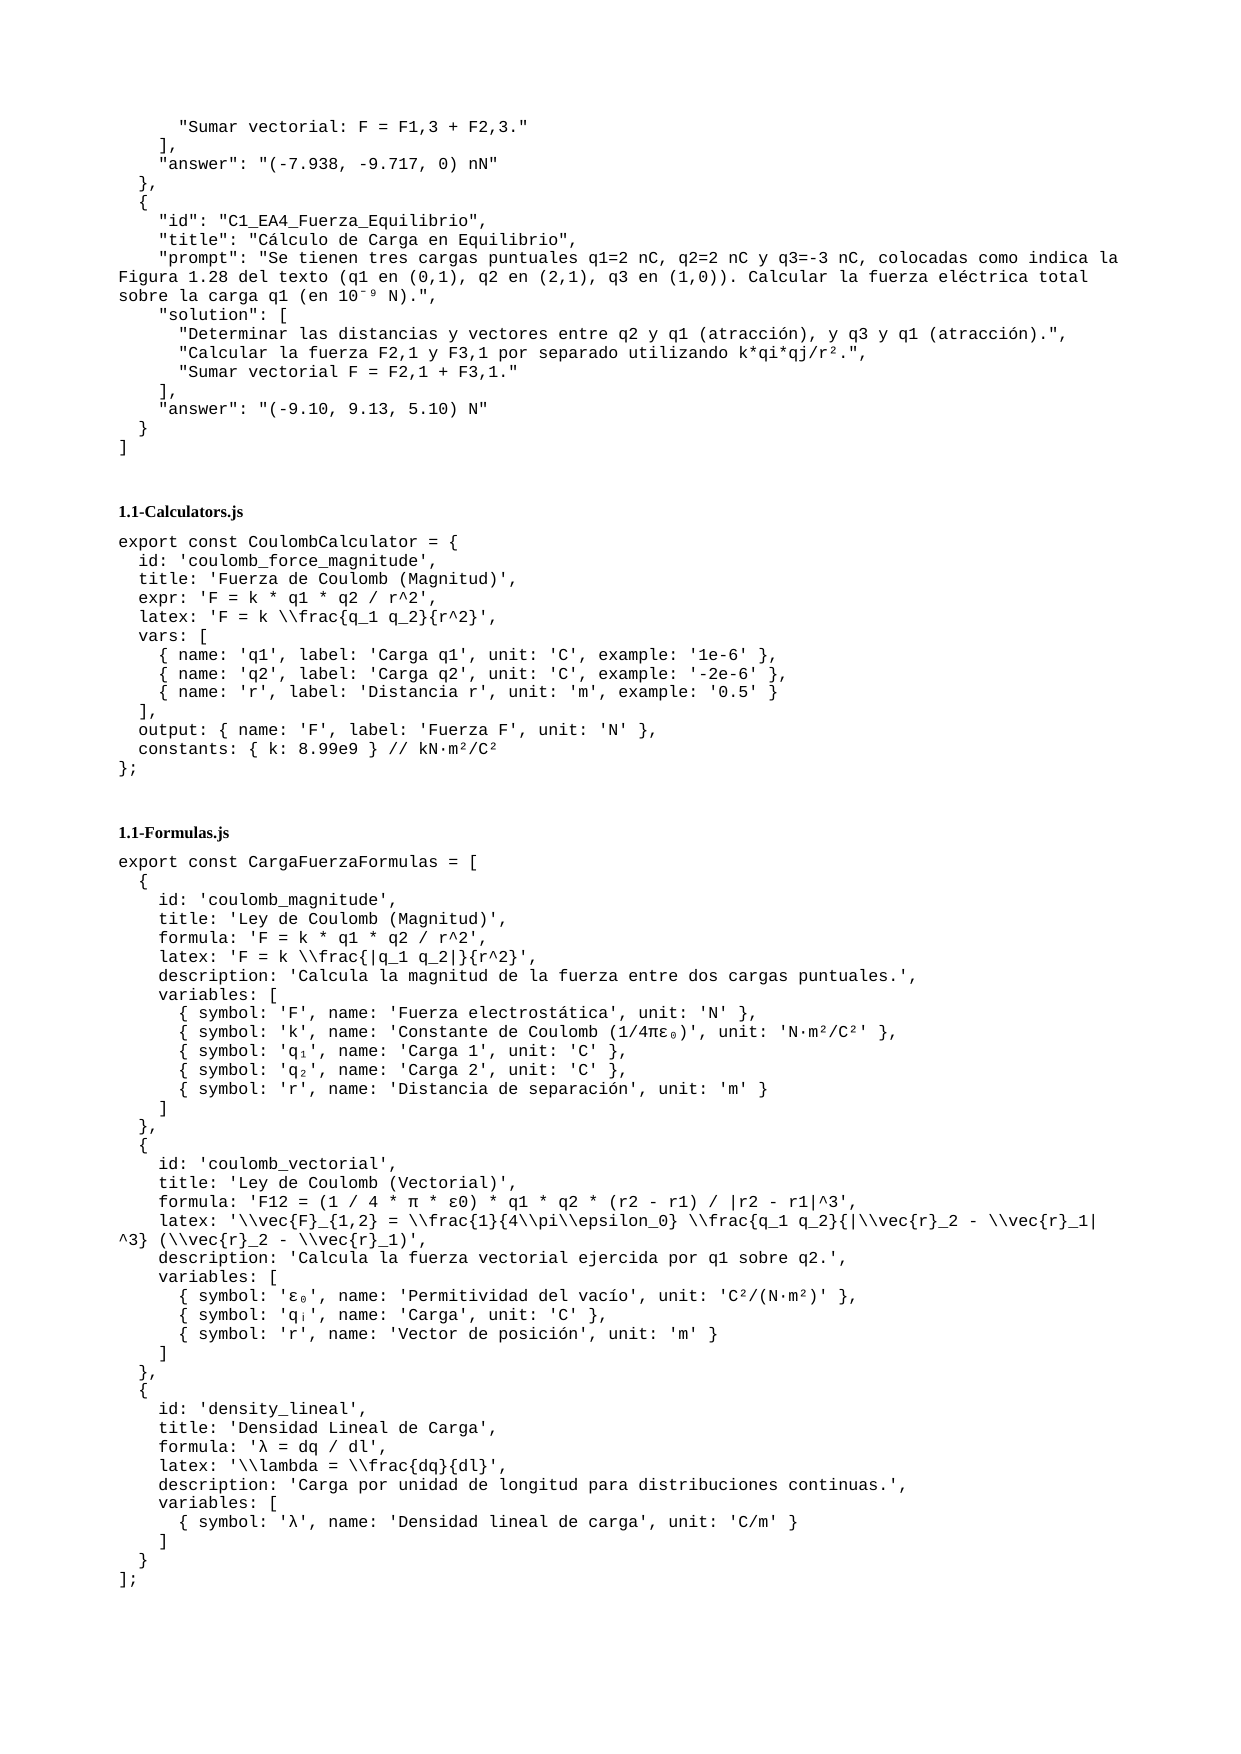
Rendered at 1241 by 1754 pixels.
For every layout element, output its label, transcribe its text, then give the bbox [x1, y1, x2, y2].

text export const CargaFuerzaFormulas = [ [118, 854, 1122, 873]
text "title": "Cálculo de Carga en Equilibrio", [118, 231, 1122, 250]
text { symbol: 'ε₀', name: 'Permitividad del vacío', unit: 'C²/(N·m²)' }, [118, 1288, 1122, 1307]
text { symbol: 'r', name: 'Vector de posición', unit: 'm' } [118, 1325, 1122, 1344]
text { [118, 193, 1122, 212]
text latex: '\\lambda = \\frac{dq}{dl}', [118, 1457, 1122, 1476]
text description: 'Calcula la fuerza vectorial ejercida por q1 sobre q2.', [118, 1250, 1122, 1269]
text id: 'coulomb_force_magnitude', [118, 552, 1122, 571]
text latex: '\\vec{F}_{1,2} = \\frac{1}{4\\pi\\epsilon_0} \\frac{q_1 q_2}{|\\vec{r}_2 - \\vec{r}_1|^3} (\\vec{r}_2 - \\vec{r}_1)', [118, 1212, 1122, 1250]
text "Sumar vectorial: F = F1,3 + F2,3." [118, 118, 1122, 137]
text { symbol: 'r', name: 'Distancia de separación', unit: 'm' } [118, 1080, 1122, 1099]
text formula: 'λ = dq / dl', [118, 1438, 1122, 1457]
text { name: 'q1', label: 'Carga q1', unit: 'C', example: '1e-6' }, [118, 646, 1122, 665]
text }, [118, 175, 1122, 193]
text id: 'coulomb_magnitude', [118, 892, 1122, 911]
text ] [118, 439, 1122, 457]
text ] [118, 1344, 1122, 1363]
text id: 'coulomb_vectorial', [118, 1156, 1122, 1174]
text ] [118, 1099, 1122, 1118]
text variables: [ [118, 1495, 1122, 1514]
text "prompt": "Se tienen tres cargas puntuales q1=2 nC, q2=2 nC y q3=-3 nC, colocadas como indica la Figura 1.28 del texto (q1 en (0,1), q2 en (2,1), q3 en (1,0)). Calcular la fuerza eléctrica total sobre la carga q1 (en 10⁻⁹ N).", [118, 250, 1122, 307]
text { symbol: 'q₂', name: 'Carga 2', unit: 'C' }, [118, 1061, 1122, 1080]
text ] [118, 1533, 1122, 1552]
text variables: [ [118, 986, 1122, 1005]
text { name: 'q2', label: 'Carga q2', unit: 'C', example: '-2e-6' }, [118, 665, 1122, 684]
text expr: 'F = k * q1 * q2 / r^2', [118, 590, 1122, 609]
text { symbol: 'k', name: 'Constante de Coulomb (1/4πε₀)', unit: 'N·m²/C²' }, [118, 1024, 1122, 1043]
text constants: { k: 8.99e9 } // kN·m²/C² [118, 741, 1122, 759]
text vars: [ [118, 627, 1122, 646]
text { name: 'r', label: 'Distancia r', unit: 'm', example: '0.5' } [118, 684, 1122, 703]
text { [118, 1137, 1122, 1156]
text "answer": "(-9.10, 9.13, 5.10) N" [118, 401, 1122, 420]
text "Calcular la fuerza F2,1 y F3,1 por separado utilizando k*qi*qj/r².", [118, 344, 1122, 363]
text "id": "C1_EA4_Fuerza_Equilibrio", [118, 212, 1122, 231]
text latex: 'F = k \\frac{q_1 q_2}{r^2}', [118, 609, 1122, 627]
text ], [118, 703, 1122, 722]
text description: 'Calcula la magnitud de la fuerza entre dos cargas puntuales.', [118, 967, 1122, 986]
text "solution": [ [118, 307, 1122, 326]
text ], [118, 382, 1122, 401]
text }, [118, 1363, 1122, 1382]
text { symbol: 'λ', name: 'Densidad lineal de carga', unit: 'C/m' } [118, 1514, 1122, 1533]
text "Sumar vectorial F = F2,1 + F3,1." [118, 363, 1122, 382]
text title: 'Ley de Coulomb (Magnitud)', [118, 911, 1122, 929]
text formula: 'F = k * q1 * q2 / r^2', [118, 929, 1122, 948]
text description: 'Carga por unidad de longitud para distribuciones continuas.', [118, 1476, 1122, 1495]
subtitle 1.1-Formulas.js [118, 822, 1122, 842]
text }, [118, 1118, 1122, 1137]
text latex: 'F = k \\frac{|q_1 q_2|}{r^2}', [118, 948, 1122, 967]
text { [118, 1382, 1122, 1401]
text ], [118, 137, 1122, 156]
text } [118, 1552, 1122, 1571]
text "answer": "(-7.938, -9.717, 0) nN" [118, 156, 1122, 175]
text id: 'density_lineal', [118, 1401, 1122, 1420]
text { symbol: 'qᵢ', name: 'Carga', unit: 'C' }, [118, 1307, 1122, 1325]
text { symbol: 'F', name: 'Fuerza electrostática', unit: 'N' }, [118, 1005, 1122, 1024]
text formula: 'F12 = (1 / 4 * π * ε0) * q1 * q2 * (r2 - r1) / |r2 - r1|^3', [118, 1193, 1122, 1212]
text { symbol: 'q₁', name: 'Carga 1', unit: 'C' }, [118, 1043, 1122, 1061]
text title: 'Fuerza de Coulomb (Magnitud)', [118, 571, 1122, 590]
text "Determinar las distancias y vectores entre q2 y q1 (atracción), y q3 y q1 (atracción).", [118, 326, 1122, 344]
text export const CoulombCalculator = { [118, 533, 1122, 552]
text output: { name: 'F', label: 'Fuerza F', unit: 'N' }, [118, 722, 1122, 741]
text title: 'Densidad Lineal de Carga', [118, 1420, 1122, 1438]
subtitle 1.1-Calculators.js [118, 502, 1122, 521]
text }; [118, 759, 1122, 778]
text } [118, 420, 1122, 439]
text variables: [ [118, 1269, 1122, 1288]
text ]; [118, 1571, 1122, 1589]
text { [118, 873, 1122, 892]
text title: 'Ley de Coulomb (Vectorial)', [118, 1174, 1122, 1193]
